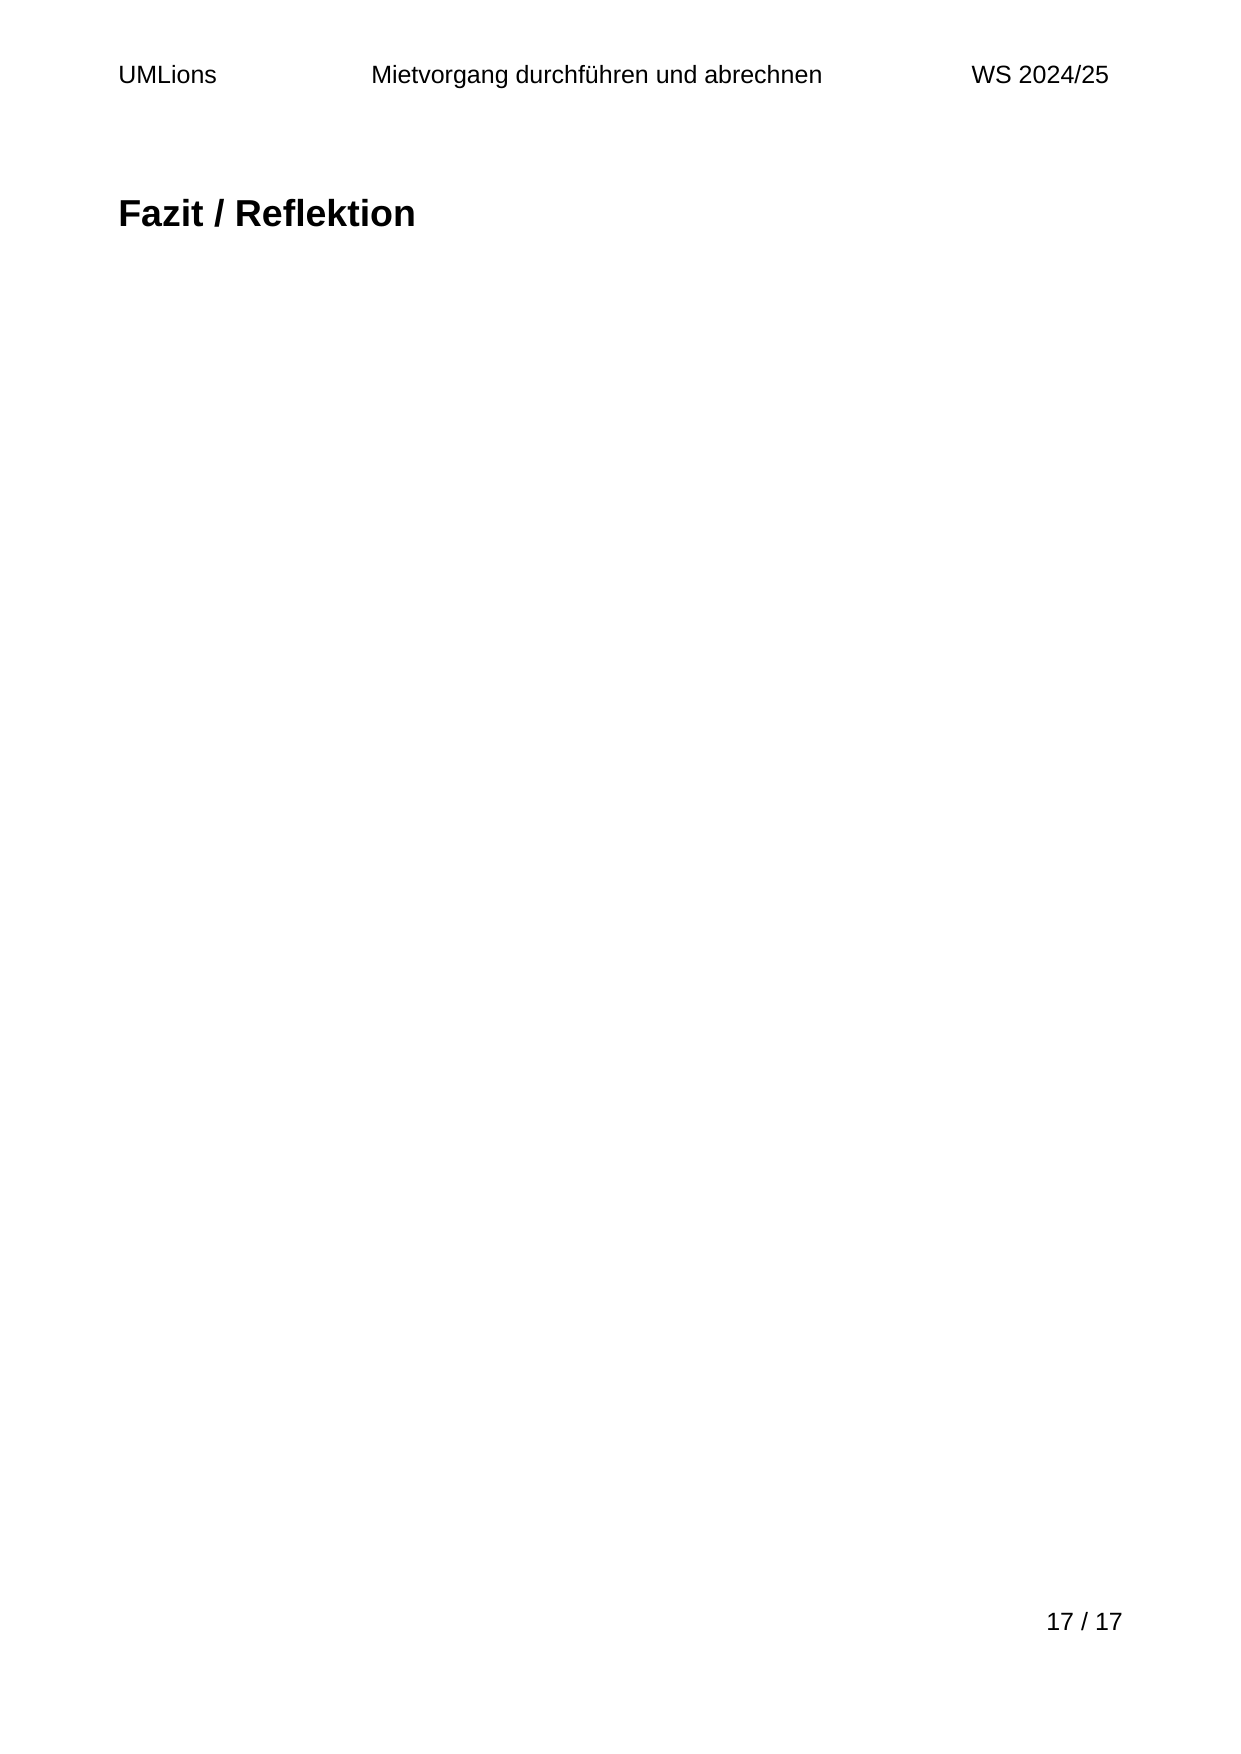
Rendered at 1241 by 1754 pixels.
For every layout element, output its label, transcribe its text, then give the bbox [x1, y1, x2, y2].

subtitle Fazit / Reflektion [118, 191, 1122, 234]
